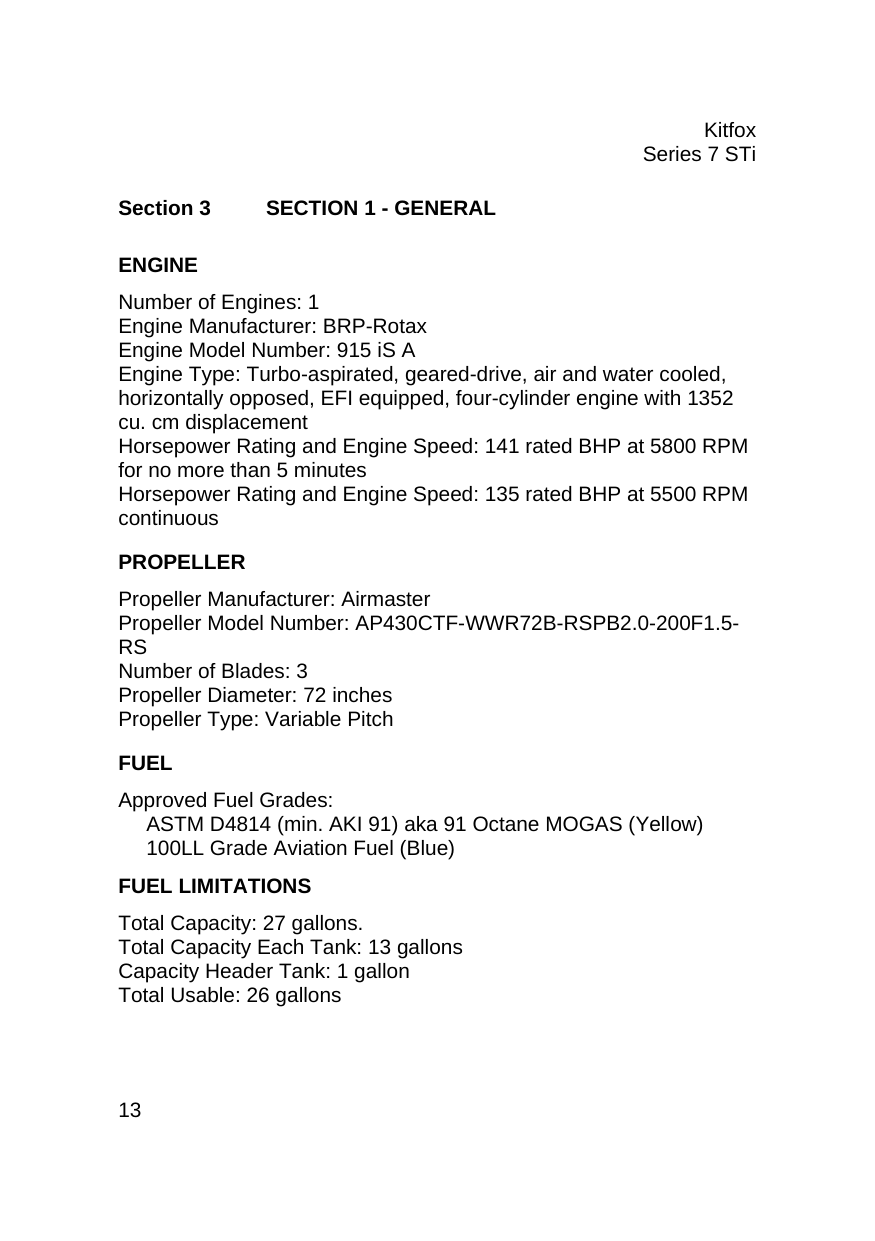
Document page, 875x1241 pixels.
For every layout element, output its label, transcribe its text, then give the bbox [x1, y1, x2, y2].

text Engine Type: Turbo-aspirated, geared-drive, air and water cooled, horizontally opposed, EFI equipped, four-cylinder engine with 1352 cu. cm displacement [118, 362, 756, 433]
text 100LL Grade Aviation Fuel (Blue) [146, 836, 756, 859]
subtitle PROPELLER [118, 550, 756, 574]
text Propeller Manufacturer: Airmaster [118, 587, 756, 611]
subtitle FUEL LIMITATIONS [118, 874, 756, 898]
text Number of Engines: 1 [118, 290, 756, 314]
text Approved Fuel Grades: [118, 788, 756, 812]
text ASTM D4814 (min. AKI 91) aka 91 Octane MOGAS (Yellow) [146, 812, 756, 836]
text Horsepower Rating and Engine Speed: 135 rated BHP at 5500 RPM continuous [118, 481, 756, 529]
subtitle ENGINE [118, 253, 756, 277]
text Capacity Header Tank: 1 gallon [118, 958, 756, 982]
text Total Capacity: 27 gallons. [118, 911, 756, 934]
text Engine Manufacturer: BRP-Rotax [118, 314, 756, 338]
text Propeller Model Number: AP430CTF-WWR72B-RSPB2.0-200F1.5-RS [118, 611, 756, 658]
text Total Capacity Each Tank: 13 gallons [118, 934, 756, 958]
text Propeller Diameter: 72 inches [118, 682, 756, 706]
text Horsepower Rating and Engine Speed: 141 rated BHP at 5800 RPM for no more than 5 minutes [118, 433, 756, 481]
subtitle FUEL [118, 751, 756, 775]
text Number of Blades: 3 [118, 658, 756, 682]
text Engine Model Number: 915 iS A [118, 338, 756, 362]
text Propeller Type: Variable Pitch [118, 706, 756, 730]
subtitle SECTION 1 - GENERAL [118, 196, 756, 220]
text Total Usable: 26 gallons [118, 982, 756, 1006]
